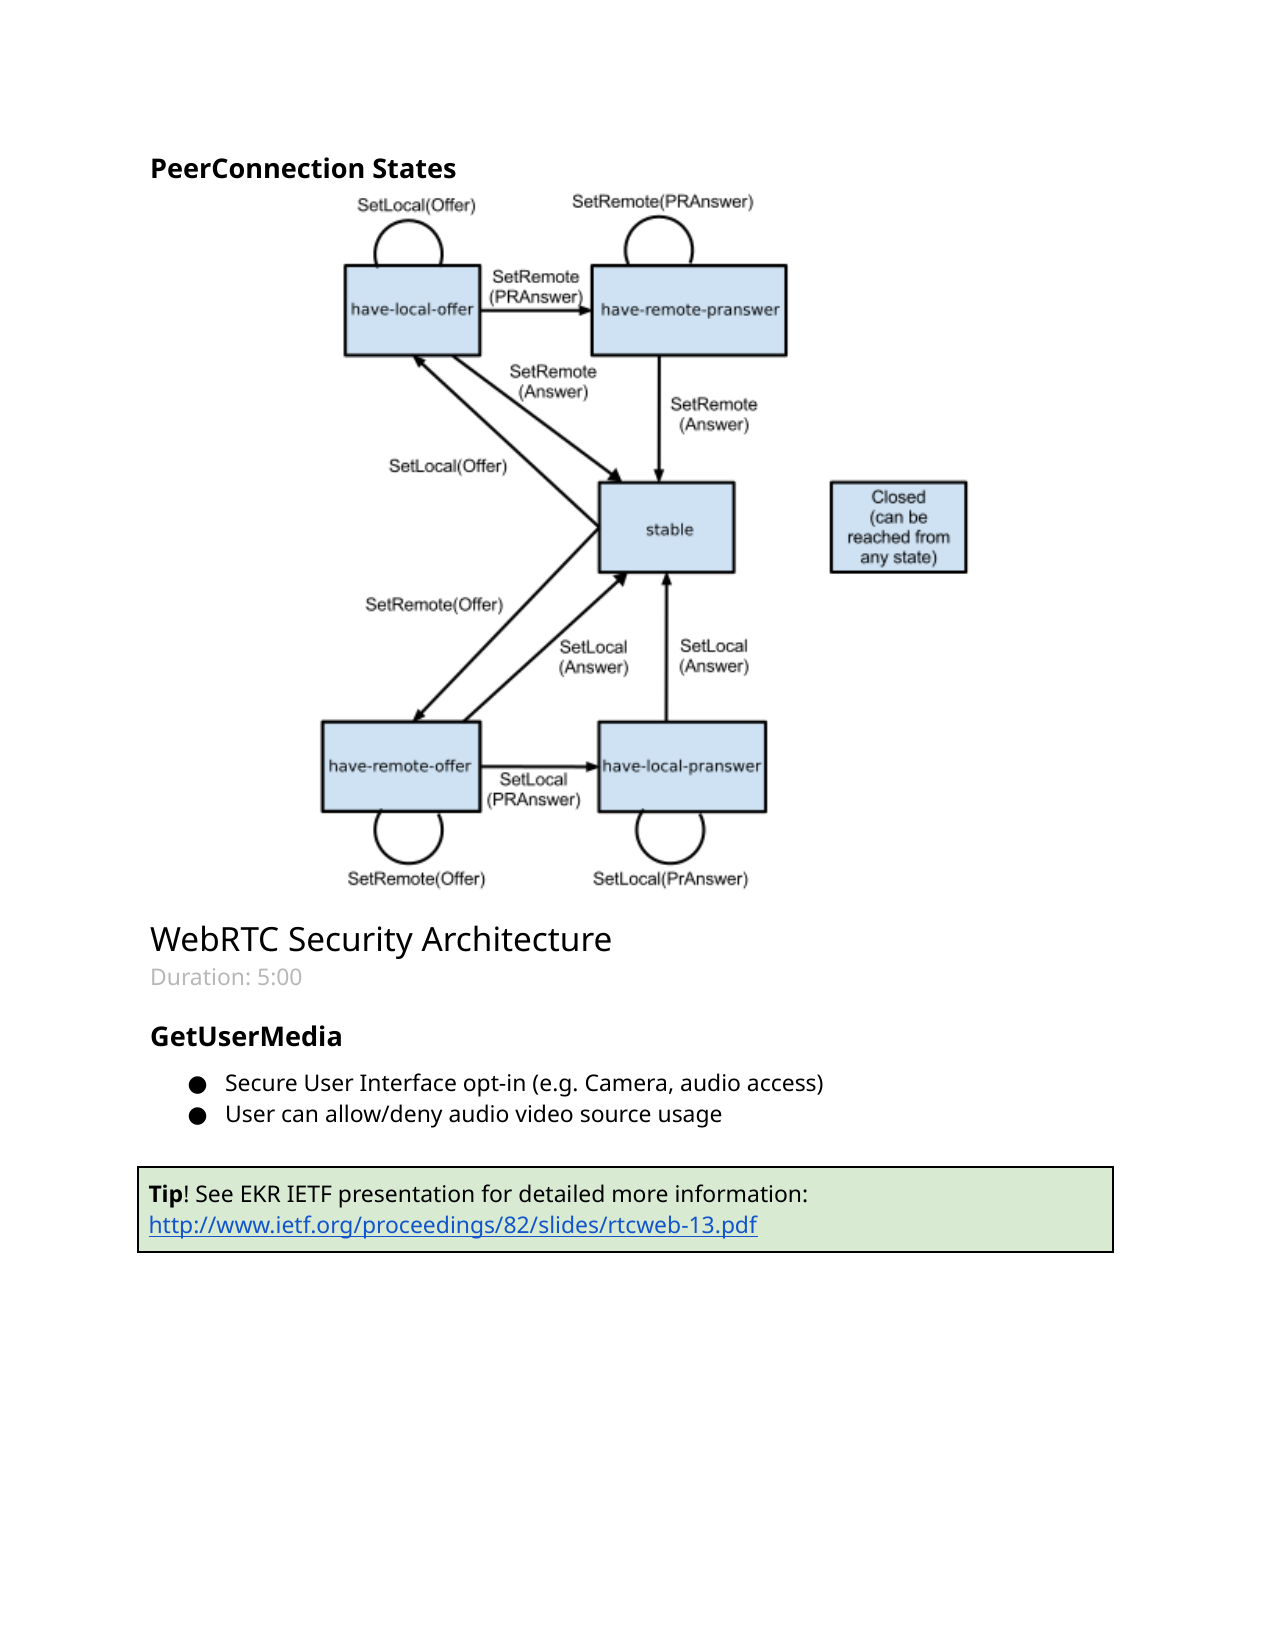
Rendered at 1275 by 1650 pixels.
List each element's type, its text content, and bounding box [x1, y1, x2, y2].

picture [150, 186, 1088, 890]
text Duration: 5:00 [150, 961, 1125, 992]
list User can allow/deny audio video source usage [187, 1098, 1125, 1129]
subtitle WebRTC Security Architecture [150, 916, 1125, 961]
subtitle PeerConnection States [150, 150, 1125, 187]
table_header Tip! See EKR IETF presentation for detailed more information: http://www.ietf.org/proceedings/82/slides/rtcweb-13.pdf [139, 1168, 1112, 1251]
list Secure User Interface opt-in (e.g. Camera, audio access) [187, 1067, 1125, 1098]
subtitle GetUserMedia [150, 1018, 1125, 1054]
